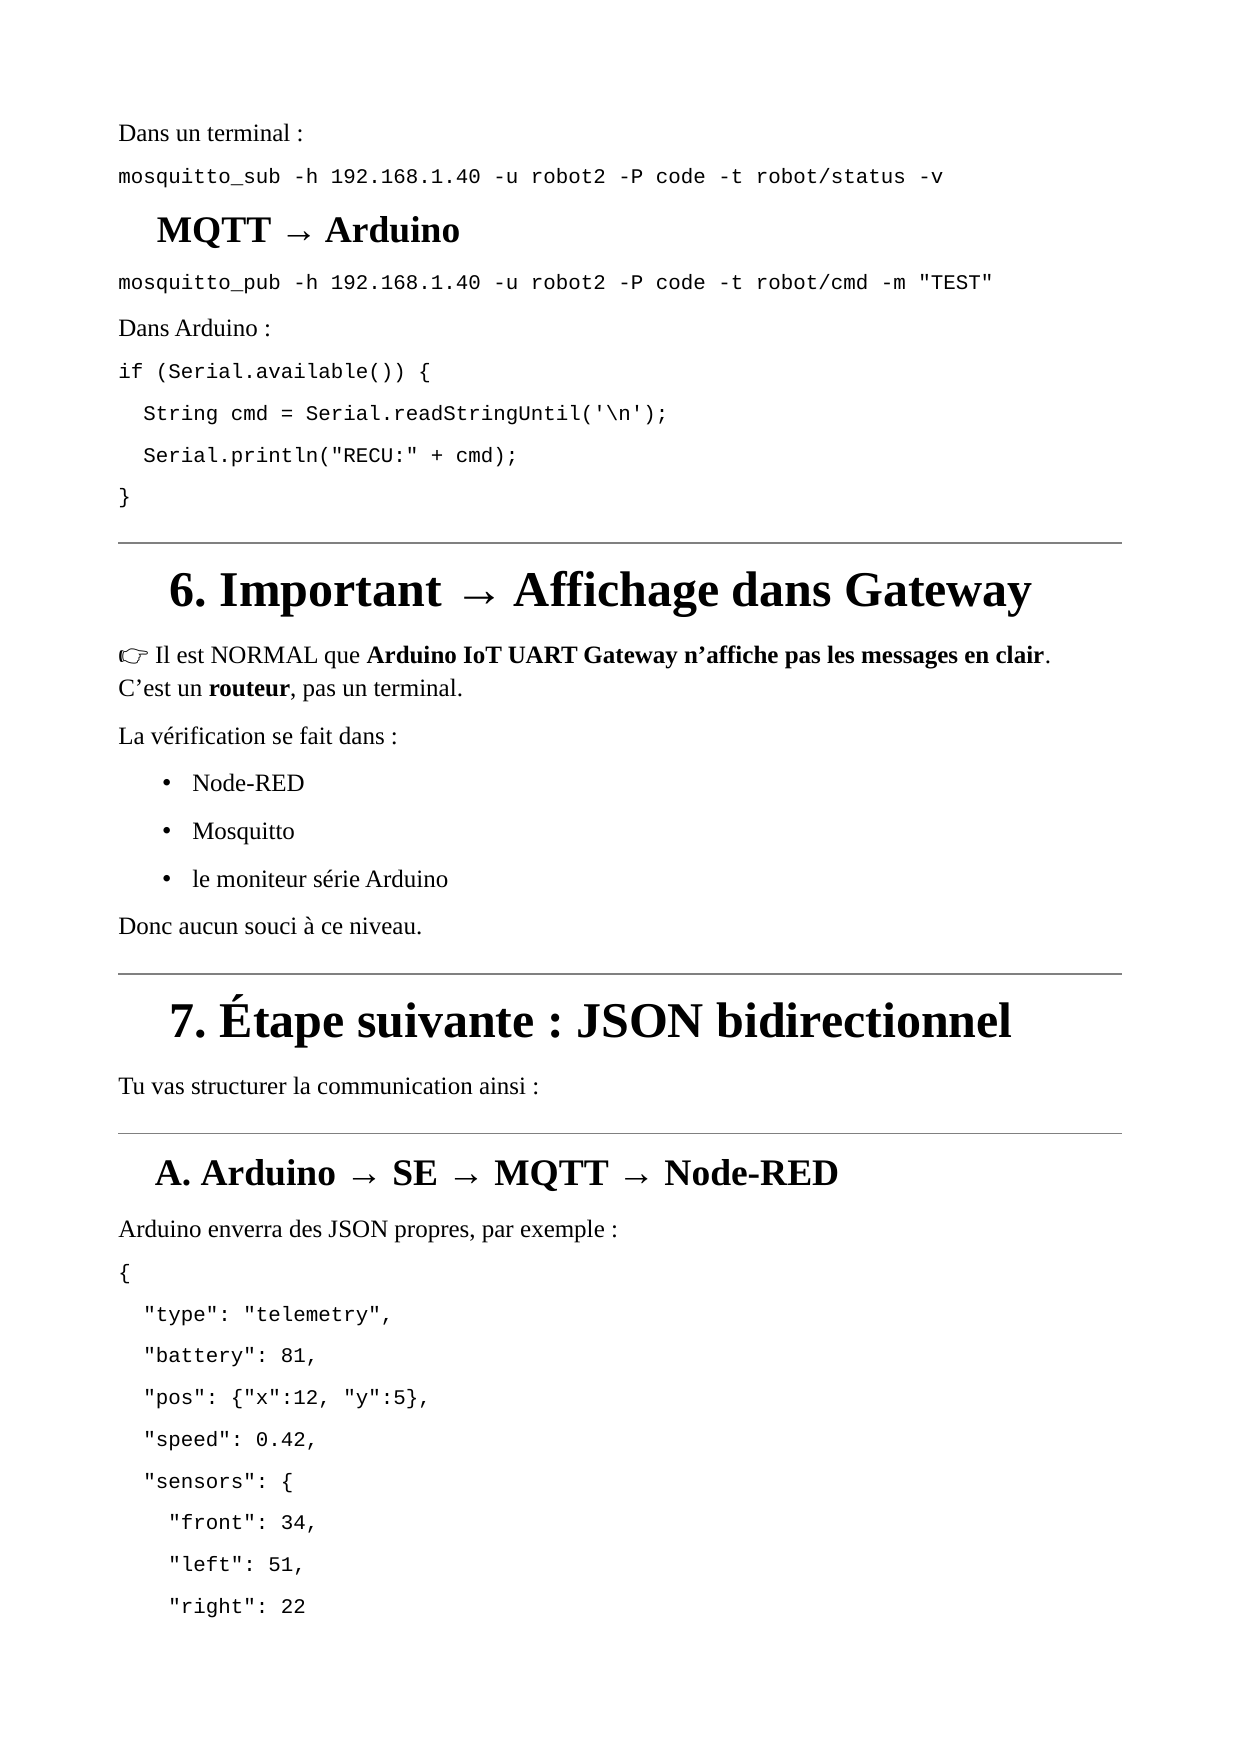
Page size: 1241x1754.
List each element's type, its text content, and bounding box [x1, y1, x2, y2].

text String cmd = Serial.readStringUntil('\n'); [118, 403, 1122, 426]
text Donc aucun souci à ce niveau. [118, 911, 1122, 940]
text "speed": 0.42, [118, 1429, 1122, 1452]
subtitle 🔷 A. Arduino → SE → MQTT → Node-RED [118, 1150, 1122, 1193]
text { [118, 1262, 1122, 1285]
text Serial.println("RECU:" + cmd); [118, 444, 1122, 468]
text Dans Arduino : [118, 313, 1122, 342]
text "left": 51, [118, 1554, 1122, 1578]
list Node-RED [162, 768, 1122, 797]
list Mosquitto [162, 816, 1122, 845]
text La vérification se fait dans : [118, 721, 1122, 749]
text 👉 Il est NORMAL que Arduino IoT UART Gateway n’affiche pas les messages en clair. C’est un routeur, pas un terminal. [118, 640, 1122, 702]
text Dans un terminal : [118, 118, 1122, 147]
text Tu vas structurer la communication ainsi : [118, 1071, 1122, 1100]
subtitle 🧩 6. Important → Affichage dans Gateway [118, 559, 1122, 617]
text "type": "telemetry", [118, 1303, 1122, 1327]
text "sensors": { [118, 1471, 1122, 1494]
text Arduino enverra des JSON propres, par exemple : [118, 1214, 1122, 1243]
text if (Serial.available()) { [118, 361, 1122, 385]
list le moniteur série Arduino [162, 864, 1122, 892]
subtitle 🔽 MQTT → Arduino [118, 207, 1122, 251]
text mosquitto_sub -h 192.168.1.40 -u robot2 -P code -t robot/status -v [118, 166, 1122, 189]
text } [118, 486, 1122, 510]
text "right": 22 [118, 1596, 1122, 1619]
text "pos": {"x":12, "y":5}, [118, 1387, 1122, 1411]
text "battery": 81, [118, 1345, 1122, 1369]
subtitle 🧩 7. Étape suivante : JSON bidirectionnel [118, 990, 1122, 1048]
text mosquitto_pub -h 192.168.1.40 -u robot2 -P code -t robot/cmd -m "TEST" [118, 272, 1122, 295]
text "front": 34, [118, 1512, 1122, 1536]
